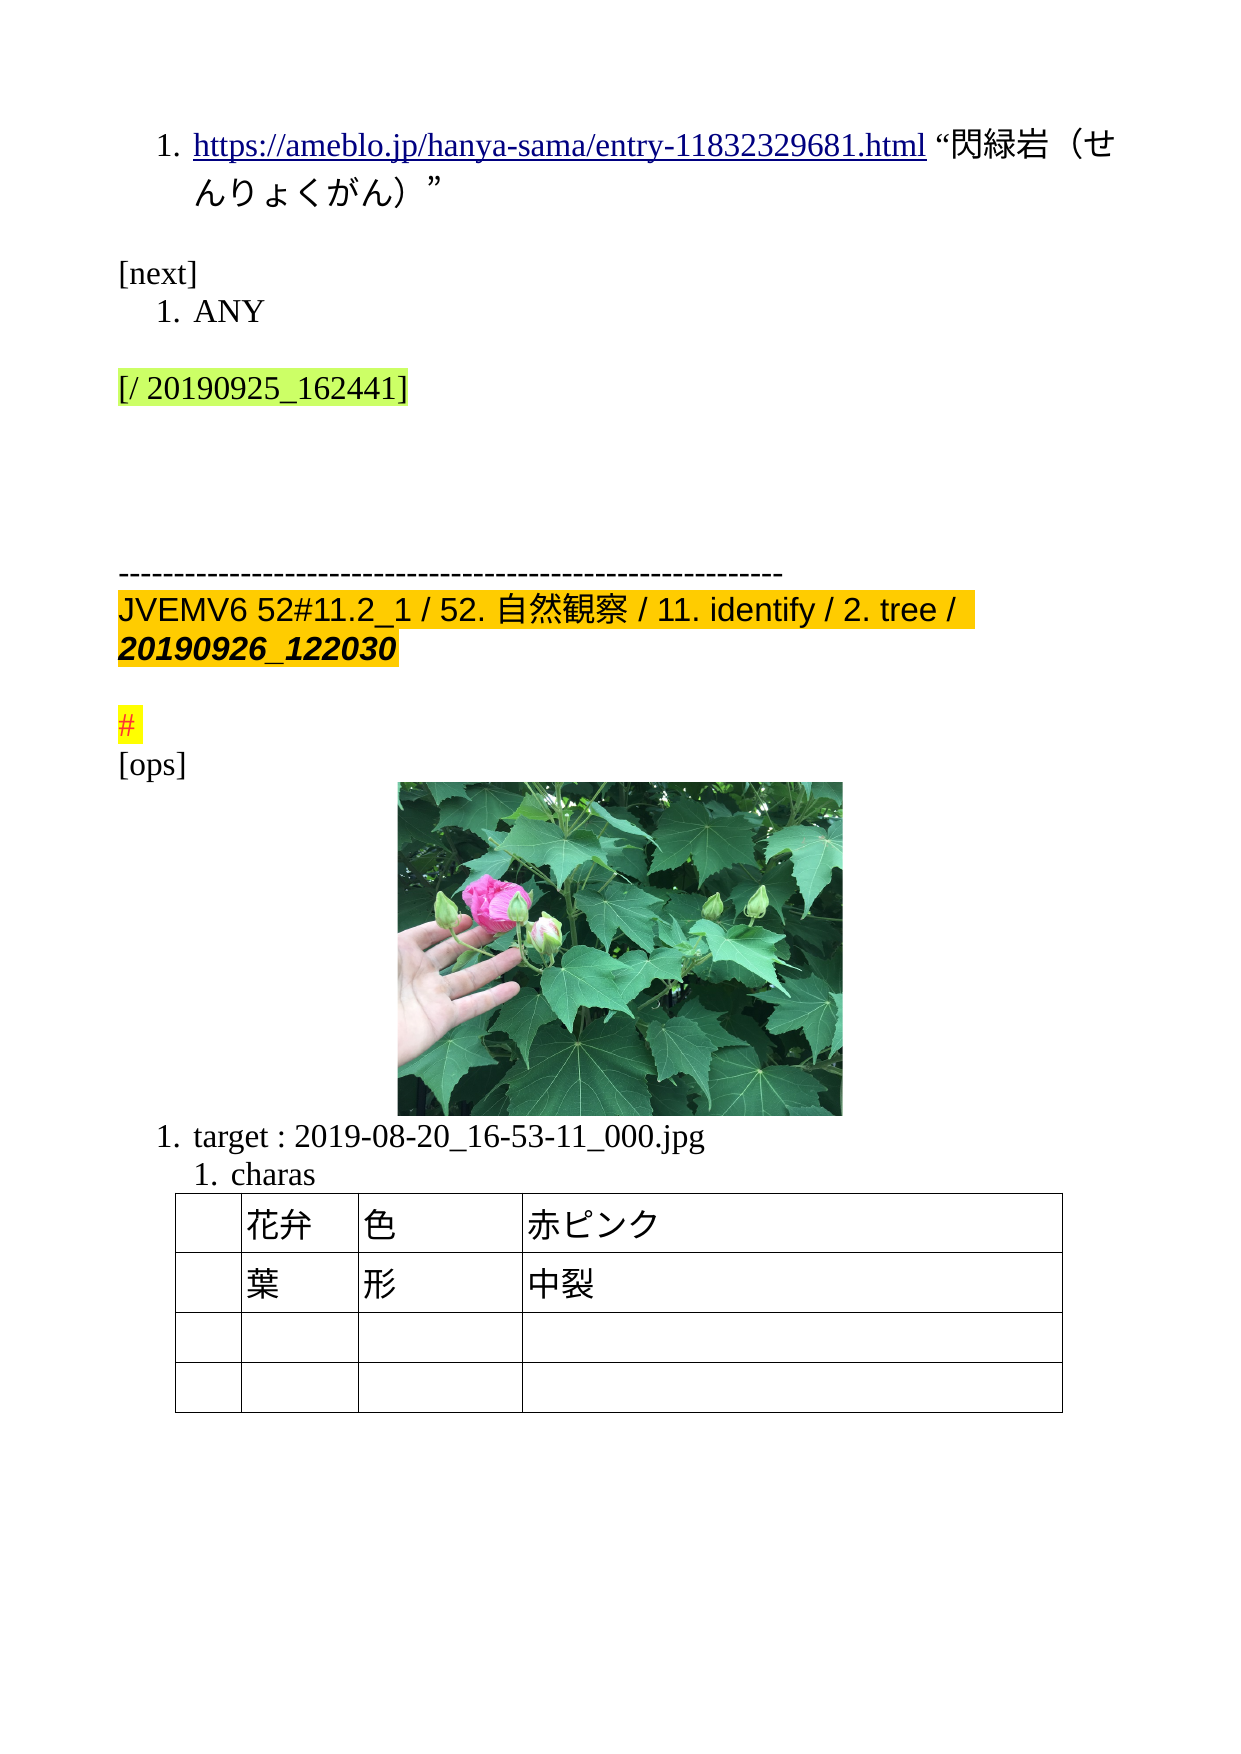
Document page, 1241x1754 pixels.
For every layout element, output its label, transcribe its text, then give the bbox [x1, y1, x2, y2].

table_cell [242, 1313, 358, 1362]
text [next] [118, 253, 1122, 291]
list ANY [156, 291, 1122, 329]
text [/ 20190925_162441] [118, 368, 1122, 406]
picture [397, 782, 843, 1116]
list target : 2019-08-20_16-53-11_000.jpg [156, 782, 1122, 1154]
text JVEMV6 52#11.2_1 / 52. 自然観察 / 11. identify / 2. tree / 20190926_122030 [118, 590, 1122, 667]
table_header 花弁 [242, 1194, 358, 1252]
table_cell [176, 1253, 241, 1312]
text [ops] [118, 744, 1122, 782]
table_header [176, 1194, 241, 1252]
table_cell 形 [359, 1253, 522, 1312]
table_cell [523, 1363, 1062, 1412]
table_header 色 [359, 1194, 522, 1252]
list charas [193, 1154, 1122, 1192]
table_cell [176, 1363, 241, 1412]
table_cell 中裂 [523, 1253, 1062, 1312]
table_cell [176, 1313, 241, 1362]
table_cell [359, 1313, 522, 1362]
table_cell [359, 1363, 522, 1412]
list https://ameblo.jp/hanya-sama/entry-11832329681.html “閃緑岩（せんりょくがん）” [156, 118, 1122, 214]
text # [118, 705, 1122, 744]
table_header 赤ピンク [523, 1194, 1062, 1252]
text ------------------------------------------------------------ [118, 552, 1122, 590]
table_cell 葉 [242, 1253, 358, 1312]
table_cell [523, 1313, 1062, 1362]
table_cell [242, 1363, 358, 1412]
